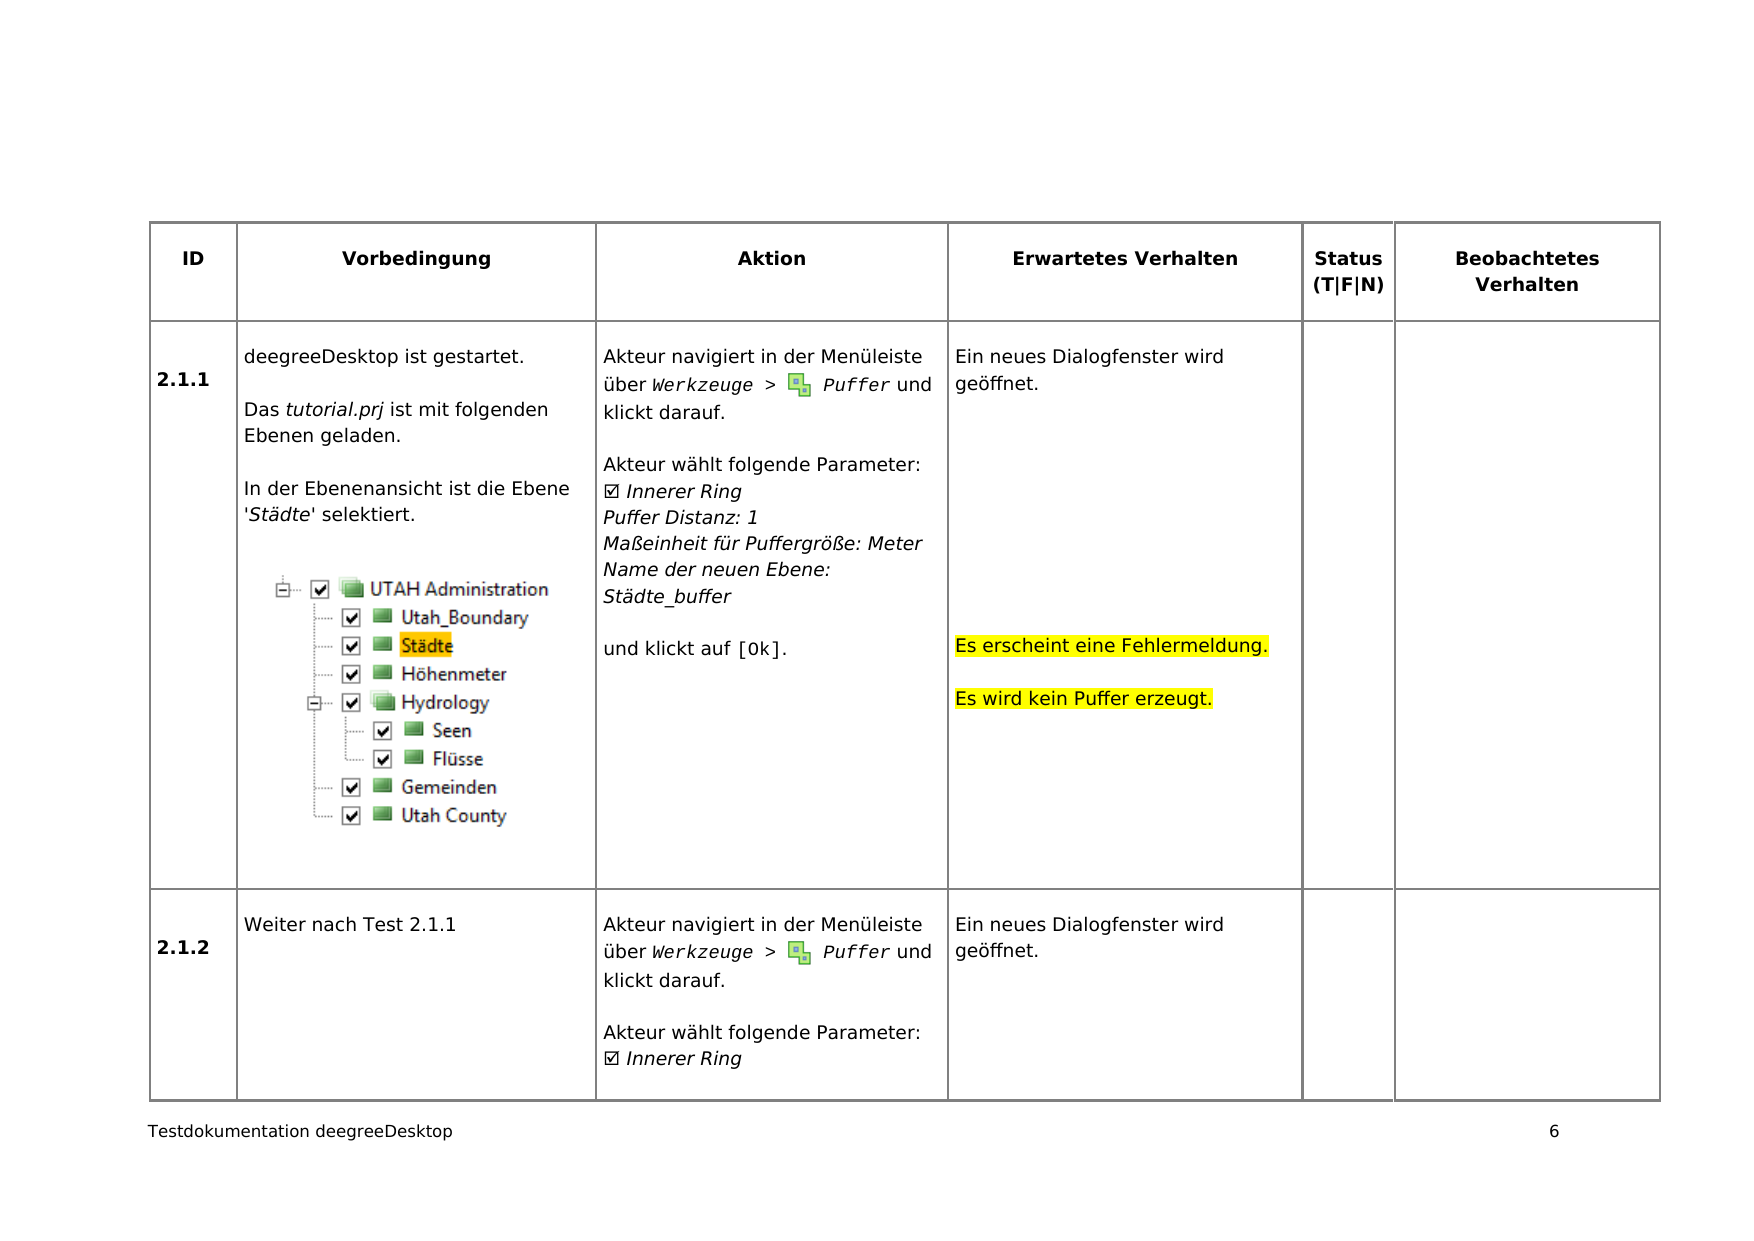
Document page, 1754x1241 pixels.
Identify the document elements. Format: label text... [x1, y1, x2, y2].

table_cell Akteur navigiert in der Menüleiste über Werkzeuge > Puffer und klickt darauf. Akteur wählt folgende Parameter:  Innerer Ring Puffer Distanz: 1 Maßeinheit für Puffergröße: Meter Name der neuen Ebene: Städte_buffer und klickt auf [Ok]. [597, 322, 947, 888]
table_cell [1396, 890, 1659, 1099]
table_cell [151, 890, 236, 1099]
table_header ID [151, 224, 236, 320]
table_cell Ein neues Dialogfenster wird geöffnet. [949, 890, 1301, 1099]
table_cell deegreeDesktop ist gestartet. Das tutorial.prj ist mit folgenden Ebenen geladen. In der Ebenenansicht ist die Ebene 'Städte' selektiert. [238, 322, 595, 888]
table_cell Akteur navigiert in der Menüleiste über Werkzeuge > Puffer und klickt darauf. Akteur wählt folgende Parameter:  Innerer Ring [597, 890, 947, 1099]
table_cell Ein neues Dialogfenster wird geöffnet. Es erscheint eine Fehlermeldung. Es wird kein Puffer erzeugt. [949, 322, 1301, 888]
table_cell [1396, 322, 1659, 888]
table_header Status (T|F|N) [1304, 224, 1393, 320]
picture [273, 574, 560, 838]
table_cell [1304, 322, 1393, 888]
table_header Erwartetes Verhalten [949, 224, 1301, 320]
table_header Aktion [597, 224, 947, 320]
table_header Vorbedingung [238, 224, 595, 320]
table_cell [1304, 890, 1393, 1099]
picture [787, 372, 812, 398]
table_cell Weiter nach Test 2.1.1 [238, 890, 595, 1099]
picture [787, 940, 812, 966]
table_header Beobachtetes Verhalten [1396, 224, 1659, 320]
table_cell [151, 322, 236, 888]
